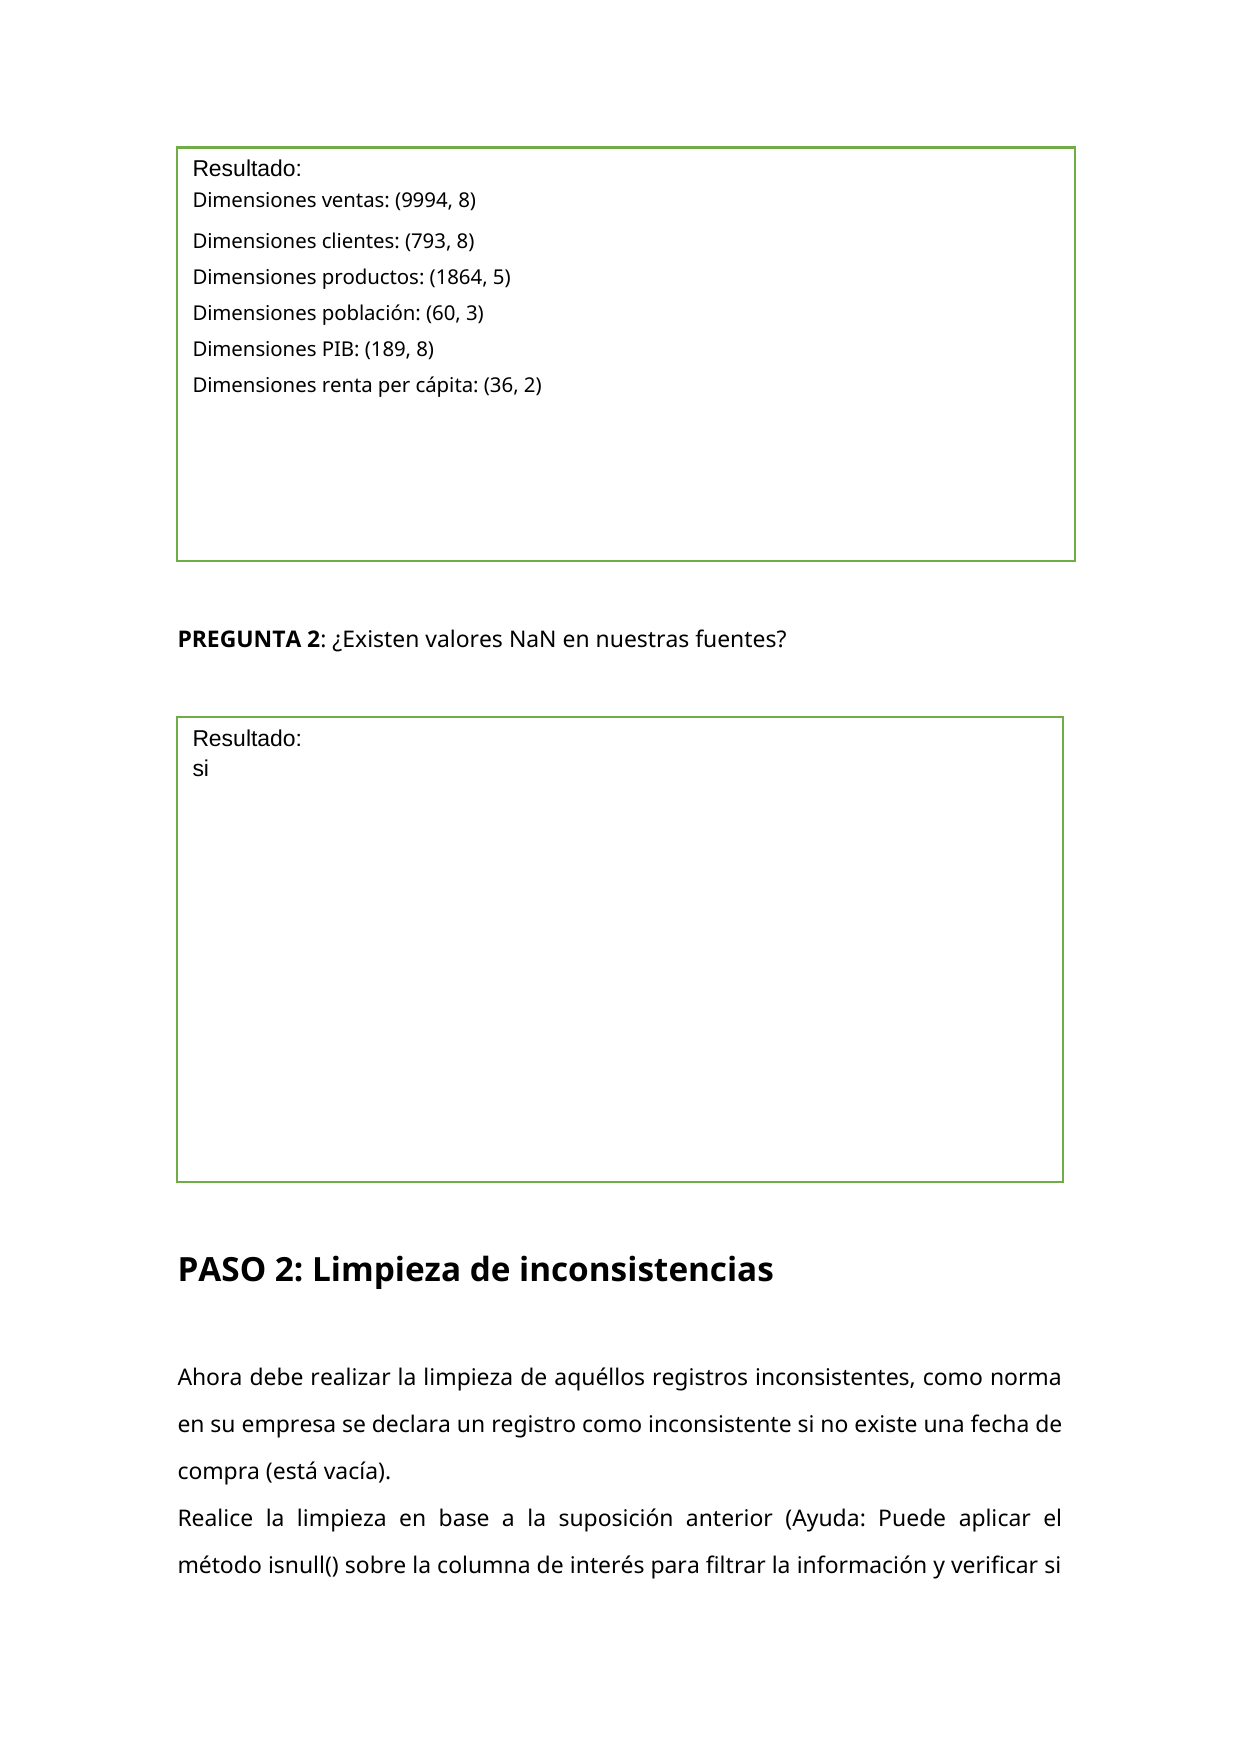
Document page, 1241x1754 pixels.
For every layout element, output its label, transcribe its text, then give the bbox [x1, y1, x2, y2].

text Dimensiones ventas: (9994, 8) [192, 185, 1060, 213]
text Ahora debe realizar la limpieza de aquéllos registros inconsistentes, como norma en su empresa se declara un registro como inconsistente si no existe una fecha de compra (está vacía). [177, 1361, 1063, 1486]
text Realice la limpieza en base a la suposición anterior (Ayuda: Puede aplicar el método isnull() sobre la columna de interés para filtrar la información y verificar si [177, 1502, 1063, 1580]
text si [192, 755, 1048, 781]
text Resultado: [192, 155, 1060, 181]
text PREGUNTA 2: ¿Existen valores NaN en nuestras fuentes? [177, 623, 1063, 655]
text Dimensiones PIB: (189, 8) [192, 335, 1060, 362]
text Dimensiones productos: (1864, 5) [192, 263, 1060, 291]
text Resultado: [192, 725, 1048, 751]
text PASO 2: Limpieza de inconsistencias [177, 1246, 1063, 1292]
text Dimensiones clientes: (793, 8) [192, 227, 1060, 254]
text Dimensiones renta per cápita: (36, 2) [192, 371, 1060, 398]
text Dimensiones población: (60, 3) [192, 299, 1060, 326]
